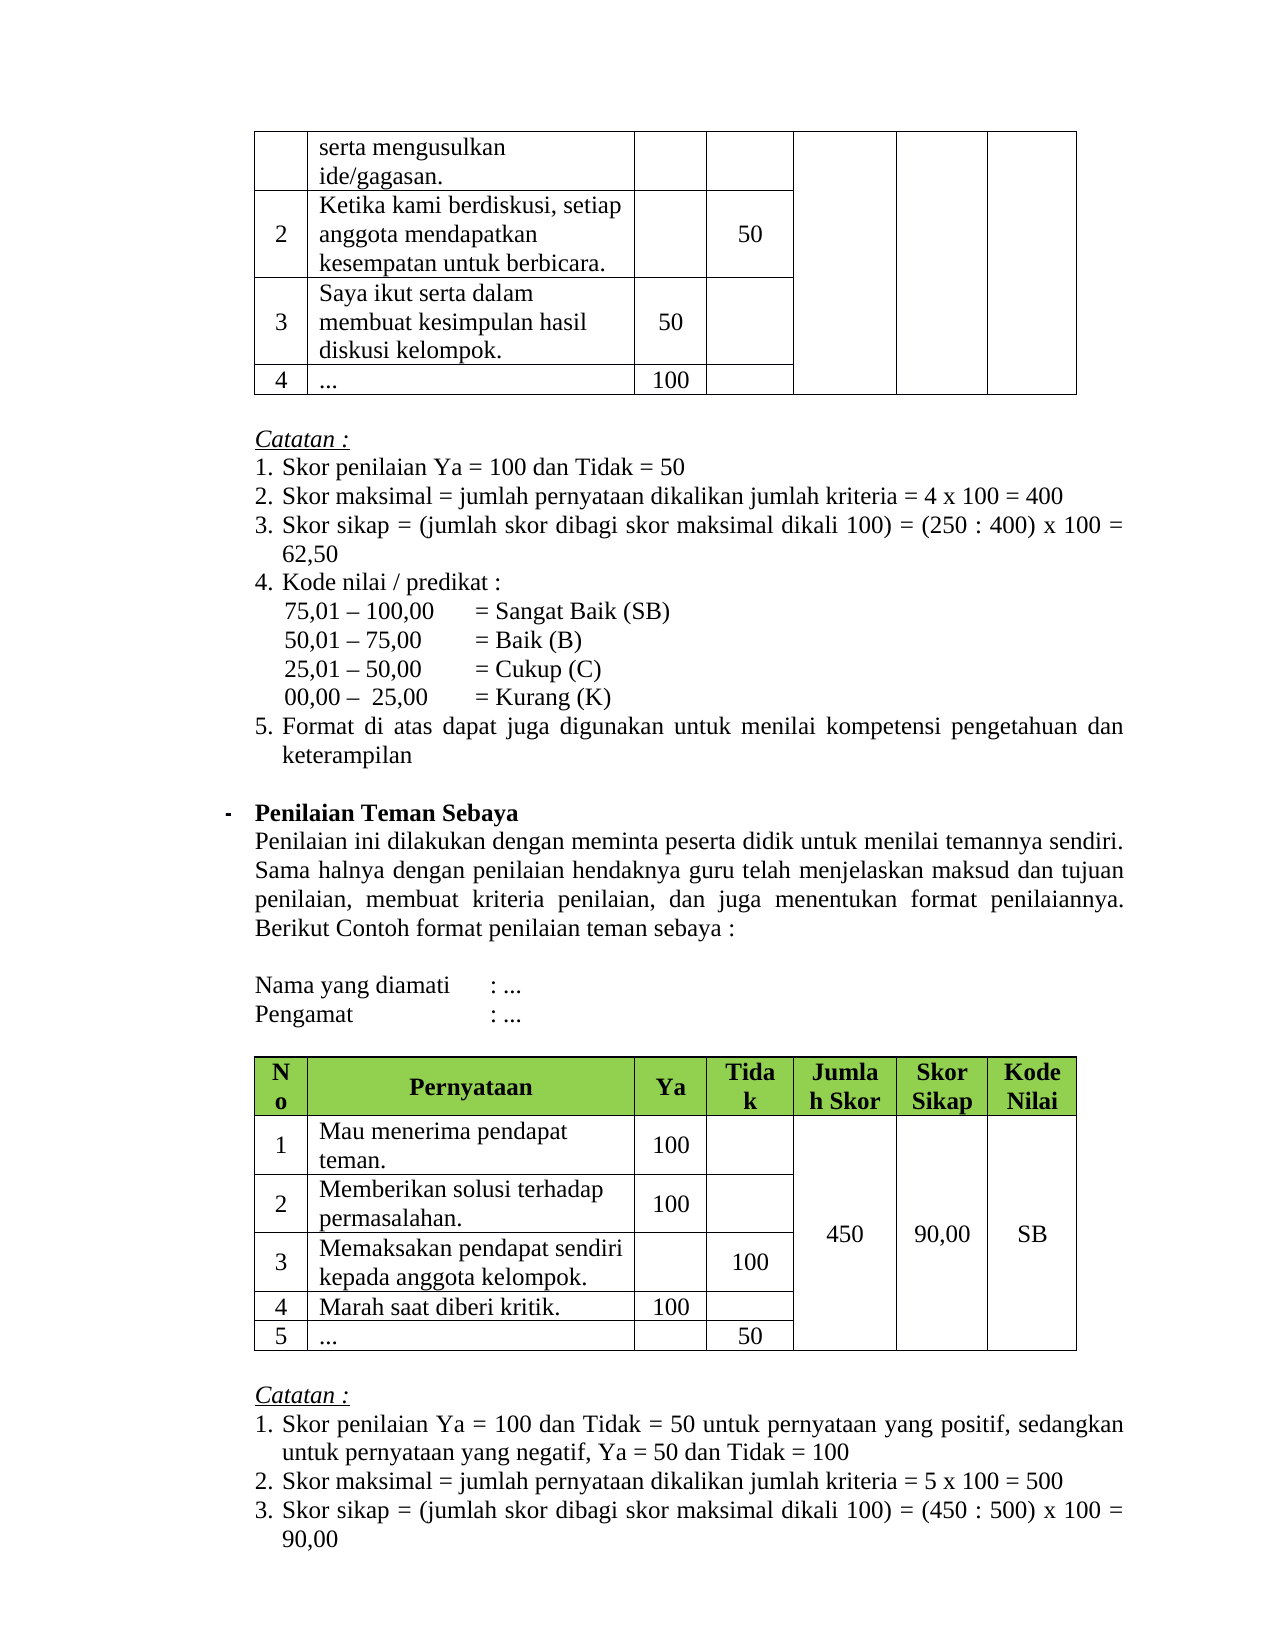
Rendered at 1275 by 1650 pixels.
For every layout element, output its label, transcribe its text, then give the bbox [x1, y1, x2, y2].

list 1. Skor penilaian Ya = 100 dan Tidak = 50 untuk pernyataan yang positif, sedangkan untuk pernyataan yang negatif, Ya = 50 dan Tidak = 100 [254, 1409, 1125, 1466]
table_cell 5 [255, 1321, 307, 1350]
table_cell [794, 132, 896, 394]
table_cell [707, 1116, 793, 1173]
table_cell 50 [707, 1321, 793, 1350]
list Pengamat : ... [254, 999, 1125, 1028]
table_cell [707, 1292, 793, 1320]
list 00,00 – 25,00 = Kurang (K) [284, 682, 1125, 711]
table_cell [707, 365, 793, 394]
list Catatan : [254, 424, 1125, 452]
list 1. Skor penilaian Ya = 100 dan Tidak = 50 [254, 452, 1125, 481]
table_cell 4 [255, 1292, 307, 1320]
list 75,01 – 100,00 = Sangat Baik (SB) [284, 596, 1125, 625]
list 2. Skor maksimal = jumlah pernyataan dikalikan jumlah kriteria = 4 x 100 = 400 [254, 481, 1125, 510]
list 25,01 – 50,00 = Cukup (C) [284, 654, 1125, 682]
table_header No [255, 1058, 307, 1115]
table_cell Ketika kami berdiskusi, setiap anggota mendapatkan kesempatan untuk berbicara. [308, 191, 634, 277]
table_header Jumlah Skor [794, 1058, 896, 1115]
list 5. Format di atas dapat juga digunakan untuk menilai kompetensi pengetahuan dan keterampilan [254, 711, 1125, 769]
list Nama yang diamati : ... [254, 970, 1125, 999]
table_cell 100 [635, 365, 706, 394]
table_cell 450 [794, 1116, 896, 1350]
table_cell SB [988, 1116, 1076, 1350]
table_header Pernyataan [308, 1058, 634, 1115]
list Penilaian ini dilakukan dengan meminta peserta didik untuk menilai temannya sendiri. Sama halnya dengan penilaian hendaknya guru telah menjelaskan maksud dan tujuan penilaian, membuat kriteria penilaian, dan juga menentukan format penilaiannya. Berikut Contoh format penilaian teman sebaya : [254, 826, 1125, 941]
table_cell Mau menerima pendapat teman. [308, 1116, 634, 1173]
table_cell Memberikan solusi terhadap permasalahan. [308, 1175, 634, 1232]
table_cell 4 [255, 365, 307, 394]
table_header Tidak [707, 1058, 793, 1115]
list Catatan : [254, 1380, 1125, 1409]
table_cell 100 [635, 1292, 706, 1320]
table_cell 2 [255, 1175, 307, 1232]
table_cell ... [308, 365, 634, 394]
list 4. Kode nilai / predikat : [254, 567, 1125, 596]
table_cell [707, 132, 793, 189]
list 50,01 – 75,00 = Baik (B) [284, 625, 1125, 654]
table_cell 1 [255, 1116, 307, 1173]
table_cell 100 [635, 1116, 706, 1173]
table_cell 100 [635, 1175, 706, 1232]
table_header Skor Sikap [897, 1058, 987, 1115]
table_cell [635, 1233, 706, 1291]
table_cell ... [308, 1321, 634, 1350]
table_cell [707, 1175, 793, 1232]
table_cell 2 [255, 191, 307, 277]
table_cell 50 [707, 191, 793, 277]
table_cell [255, 132, 307, 189]
table_cell [897, 132, 987, 394]
list 2. Skor maksimal = jumlah pernyataan dikalikan jumlah kriteria = 5 x 100 = 500 [254, 1466, 1125, 1495]
list Penilaian Teman Sebaya [225, 797, 1125, 826]
table_cell serta mengusulkan ide/gagasan. [308, 132, 634, 189]
table_header Ya [635, 1058, 706, 1115]
list 3. Skor sikap = (jumlah skor dibagi skor maksimal dikali 100) = (250 : 400) x 100 = 62,50 [254, 510, 1125, 567]
table_header Kode Nilai [988, 1058, 1076, 1115]
table_cell 3 [255, 1233, 307, 1291]
table_cell [988, 132, 1076, 394]
table_cell [635, 191, 706, 277]
table_cell 50 [635, 278, 706, 364]
table_cell [707, 278, 793, 364]
table_cell 3 [255, 278, 307, 364]
table_cell 100 [707, 1233, 793, 1291]
table_cell [635, 132, 706, 189]
table_cell Memaksakan pendapat sendiri kepada anggota kelompok. [308, 1233, 634, 1291]
table_cell Marah saat diberi kritik. [308, 1292, 634, 1320]
table_cell [635, 1321, 706, 1350]
table_cell 90,00 [897, 1116, 987, 1350]
table_cell Saya ikut serta dalam membuat kesimpulan hasil diskusi kelompok. [308, 278, 634, 364]
list 3. Skor sikap = (jumlah skor dibagi skor maksimal dikali 100) = (450 : 500) x 100 = 90,00 [254, 1495, 1125, 1552]
